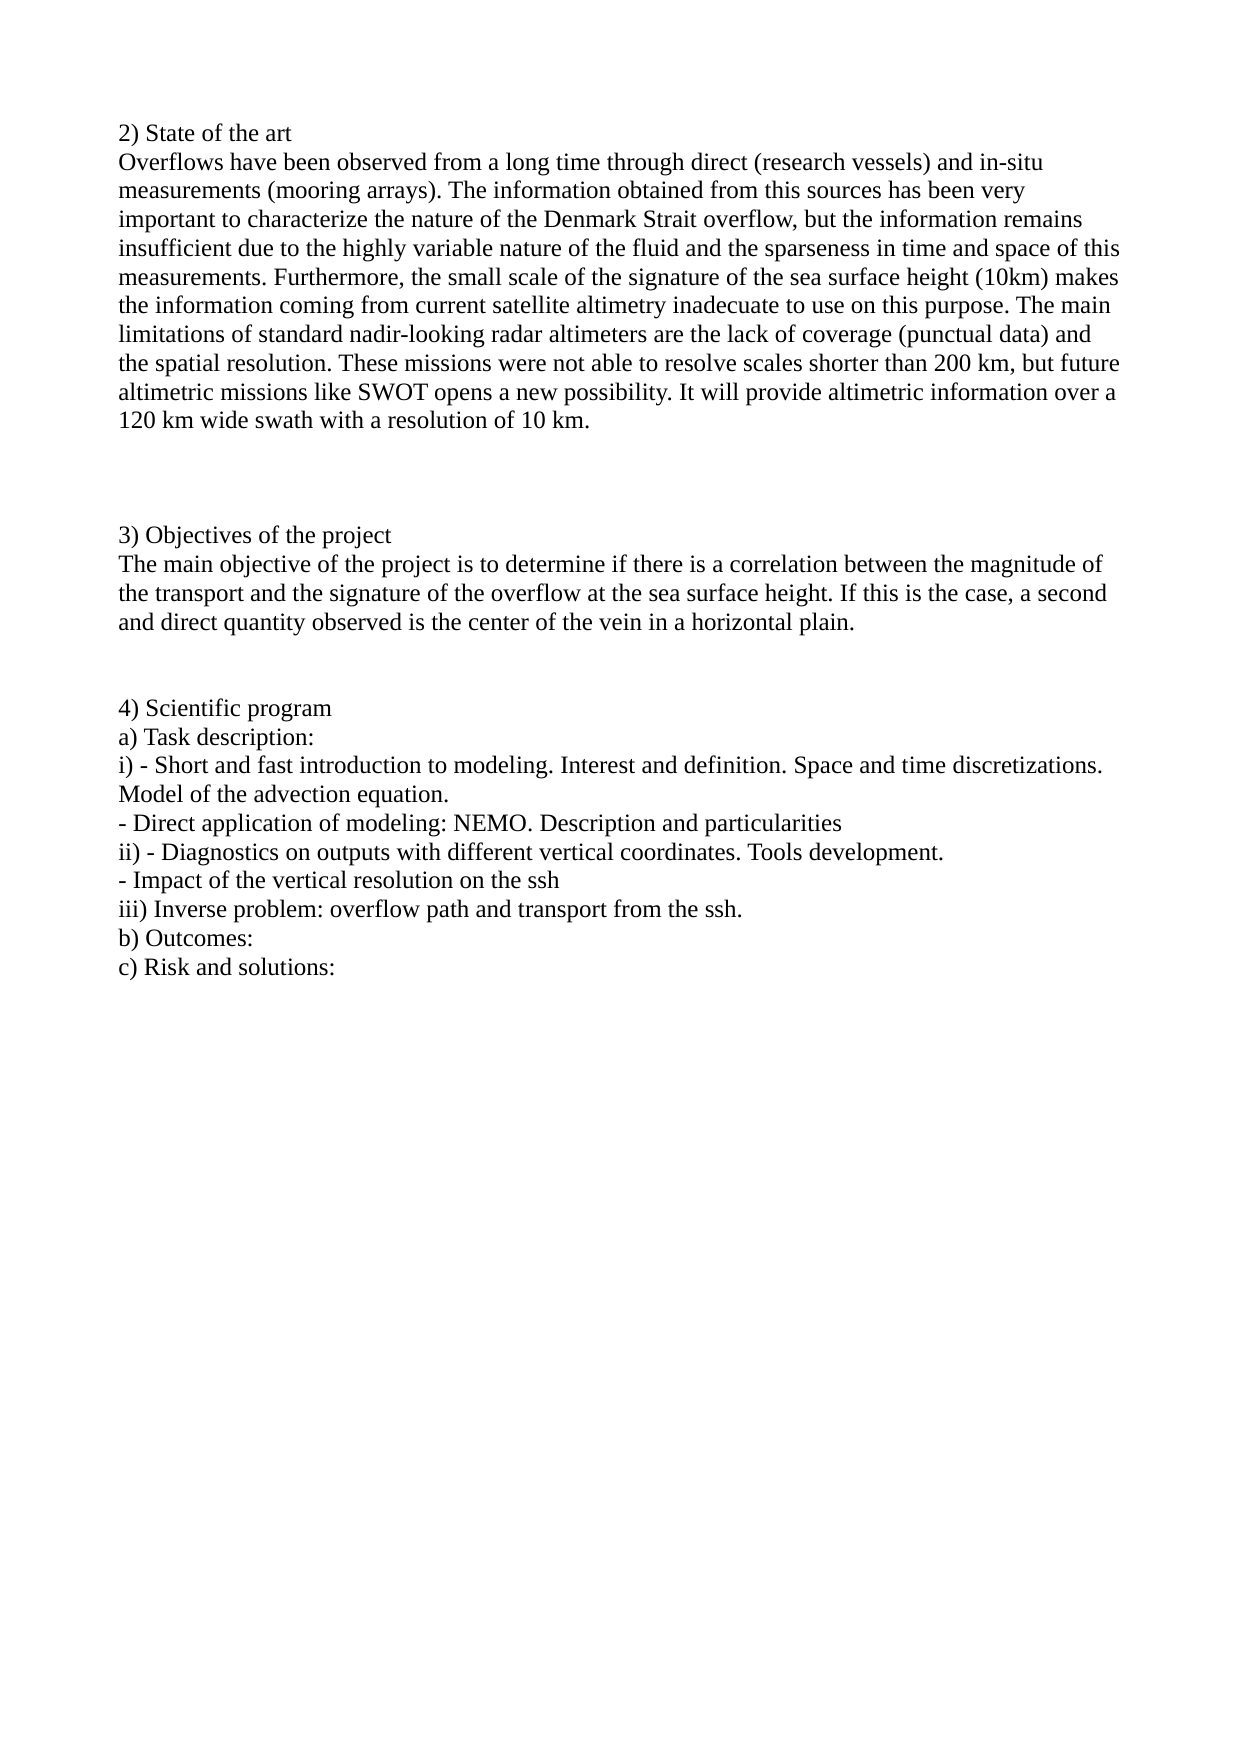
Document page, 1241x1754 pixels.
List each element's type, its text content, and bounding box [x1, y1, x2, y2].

text c) Risk and solutions: [118, 952, 1122, 981]
text The main objective of the project is to determine if there is a correlation between the magnitude of the transport and the signature of the overflow at the sea surface height. If this is the case, a second and direct quantity observed is the center of the vein in a horizontal plain. [118, 549, 1122, 636]
text Overflows have been observed from a long time through direct (research vessels) and in-situ measurements (mooring arrays). The information obtained from this sources has been very important to characterize the nature of the Denmark Strait overflow, but the information remains insufficient due to the highly variable nature of the fluid and the sparseness in time and space of this measurements. Furthermore, the small scale of the signature of the sea surface height (10km) makes the information coming from current satellite altimetry inadecuate to use on this purpose. The main limitations of standard nadir-looking radar altimeters are the lack of coverage (punctual data) and the spatial resolution. These missions were not able to resolve scales shorter than 200 km, but future altimetric missions like SWOT opens a new possibility. It will provide altimetric information over a 120 km wide swath with a resolution of 10 km. [118, 147, 1122, 434]
text a) Task description: [118, 722, 1122, 751]
text 3) Objectives of the project [118, 521, 1122, 549]
text 4) Scientific program [118, 693, 1122, 722]
text b) Outcomes: [118, 923, 1122, 952]
text 2) State of the art [118, 118, 1122, 147]
text i) - Short and fast introduction to modeling. Interest and definition. Space and time discretizations. Model of the advection equation. - Direct application of modeling: NEMO. Description and particularities ii) - Diagnostics on outputs with different vertical coordinates. Tools development. - Impact of the vertical resolution on the ssh iii) Inverse problem: overflow path and transport from the ssh. [118, 751, 1122, 923]
